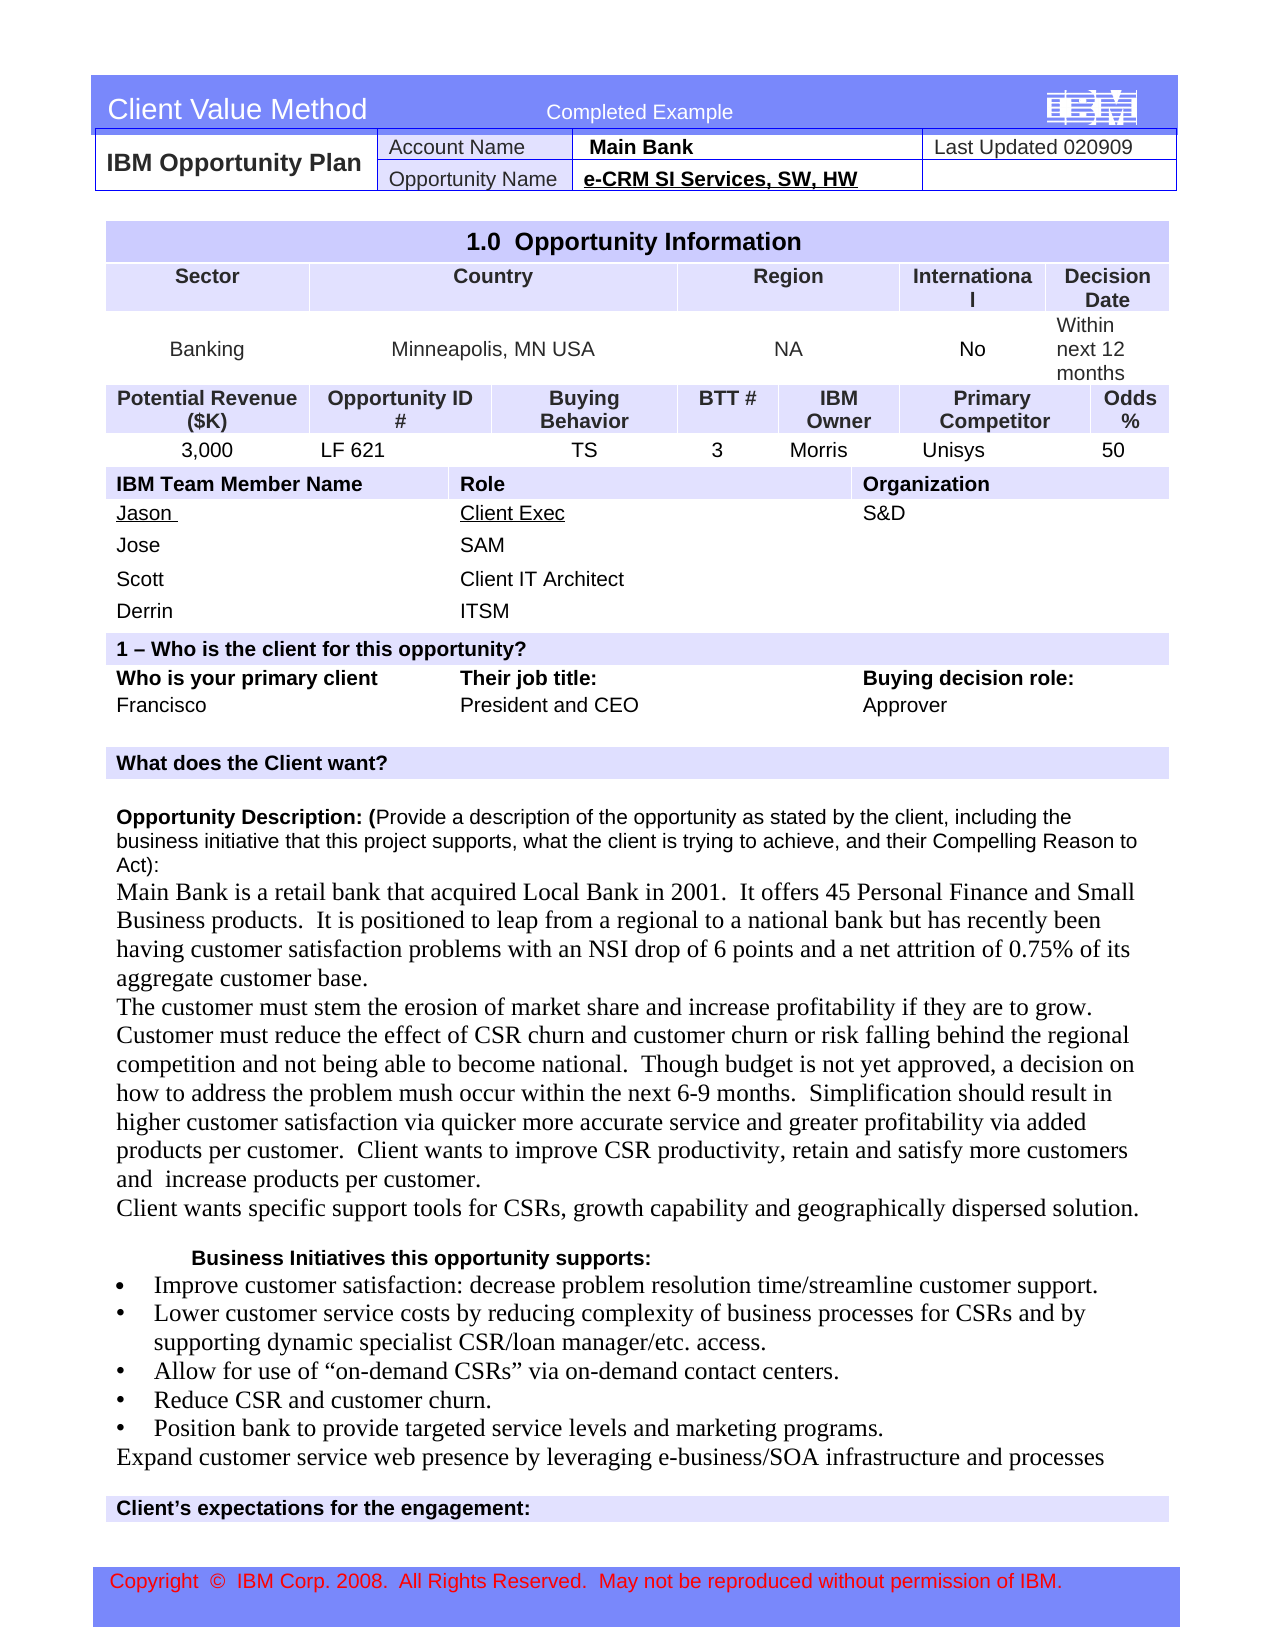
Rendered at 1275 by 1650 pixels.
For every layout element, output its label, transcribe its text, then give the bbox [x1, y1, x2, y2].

table_cell Within next 12 months [1046, 313, 1169, 384]
table_cell 1 – Who is the client for this opportunity? [106, 633, 1169, 665]
table_cell Sector [106, 264, 309, 311]
table_cell Francisco [106, 693, 448, 719]
table_cell S&D [852, 500, 1169, 532]
table_cell [852, 566, 1169, 598]
table_cell No [900, 313, 1045, 384]
table_cell [852, 599, 1169, 631]
table_cell Who is your primary client [106, 666, 448, 692]
table_cell IBM Team Member Name [106, 467, 448, 499]
table_cell Opportunity ID # [310, 385, 491, 433]
table_cell Their job title: [449, 666, 851, 692]
table_cell Banking [106, 313, 309, 384]
table_cell [449, 720, 851, 746]
table_cell Region [678, 264, 899, 311]
table_cell Decision Date [1046, 264, 1169, 311]
table_cell Minneapolis, MN USA [310, 313, 677, 384]
table_cell 3 [678, 434, 778, 466]
table_cell Client IT Architect [449, 566, 851, 598]
table_cell 50 [1091, 434, 1169, 466]
table_cell International [900, 264, 1045, 311]
table_cell [106, 720, 448, 746]
table_cell Buying decision role: [852, 666, 1169, 692]
table_cell [852, 533, 1169, 565]
table_cell LF 621 [310, 434, 491, 466]
table_cell Jose [106, 533, 448, 565]
table_cell Country [310, 264, 677, 311]
table_cell IBM Owner [779, 385, 899, 433]
table_cell NA [678, 313, 899, 384]
table_cell President and CEO [449, 693, 851, 719]
table_cell Client Exec [449, 500, 851, 532]
table_cell Organization [852, 467, 1169, 499]
table_cell Morris [779, 434, 899, 466]
table_cell BTT # [678, 385, 778, 433]
table_cell Jason [106, 500, 448, 532]
table_cell Opportunity Description: (Provide a description of the opportunity as stated by the client, including the business initiative that this project supports, what the client is trying to achieve, and their Compelling Reason to Act): Main Bank is a retail bank that acquired Local Bank in 2001. It offers 45 Personal Finance and Small Business products. It is positioned to leap from a regional to a national bank but has recently been having customer satisfaction problems with an NSI drop of 6 points and a net attrition of 0.75% of its aggregate customer base. The customer must stem the erosion of market share and increase profitability if they are to grow. Customer must reduce the effect of CSR churn and customer churn or risk falling behind the regional competition and not being able to become national. Though budget is not yet approved, a decision on how to address the problem mush occur within the next 6-9 months. Simplification should result in higher customer satisfaction via quicker more accurate service and greater profitability via added products per customer. Client wants to improve CSR productivity, retain and satisfy more customers and increase products per customer. Client wants specific support tools for CSRs, growth capability and geographically dispersed solution. Business Initiatives this opportunity supports: Improve customer satisfaction: decrease problem resolution time/streamline customer support. Lower customer service costs by reducing complexity of business processes for CSRs and by supporting dynamic specialist CSR/loan manager/etc. access. Allow for use of “on-demand CSRs” via on-demand contact centers. Reduce CSR and customer churn. Position bank to provide targeted service levels and marketing programs. Expand customer service web presence by leveraging e-business/SOA infrastructure and processes [106, 780, 1169, 1495]
table_cell Derrin [106, 599, 448, 631]
table_cell SAM [449, 533, 851, 565]
table_cell 3,000 [106, 434, 309, 466]
table_cell What does the Client want? [106, 747, 1169, 779]
table_cell Client’s expectations for the engagement: [106, 1496, 1169, 1522]
table_cell ITSM [449, 599, 851, 631]
table_cell [852, 720, 1169, 746]
table_cell Scott [106, 566, 448, 598]
table_cell Buying Behavior [492, 385, 677, 433]
table_cell TS [492, 434, 677, 466]
table_cell Potential Revenue ($K) [106, 385, 309, 433]
table_header 1.0 Opportunity Information [106, 221, 1169, 262]
table_cell Unisys [900, 434, 1090, 466]
table_cell Primary Competitor [900, 385, 1090, 433]
table_cell Approver [852, 693, 1169, 719]
table_cell Odds % [1091, 385, 1169, 433]
table_cell Role [449, 467, 851, 499]
